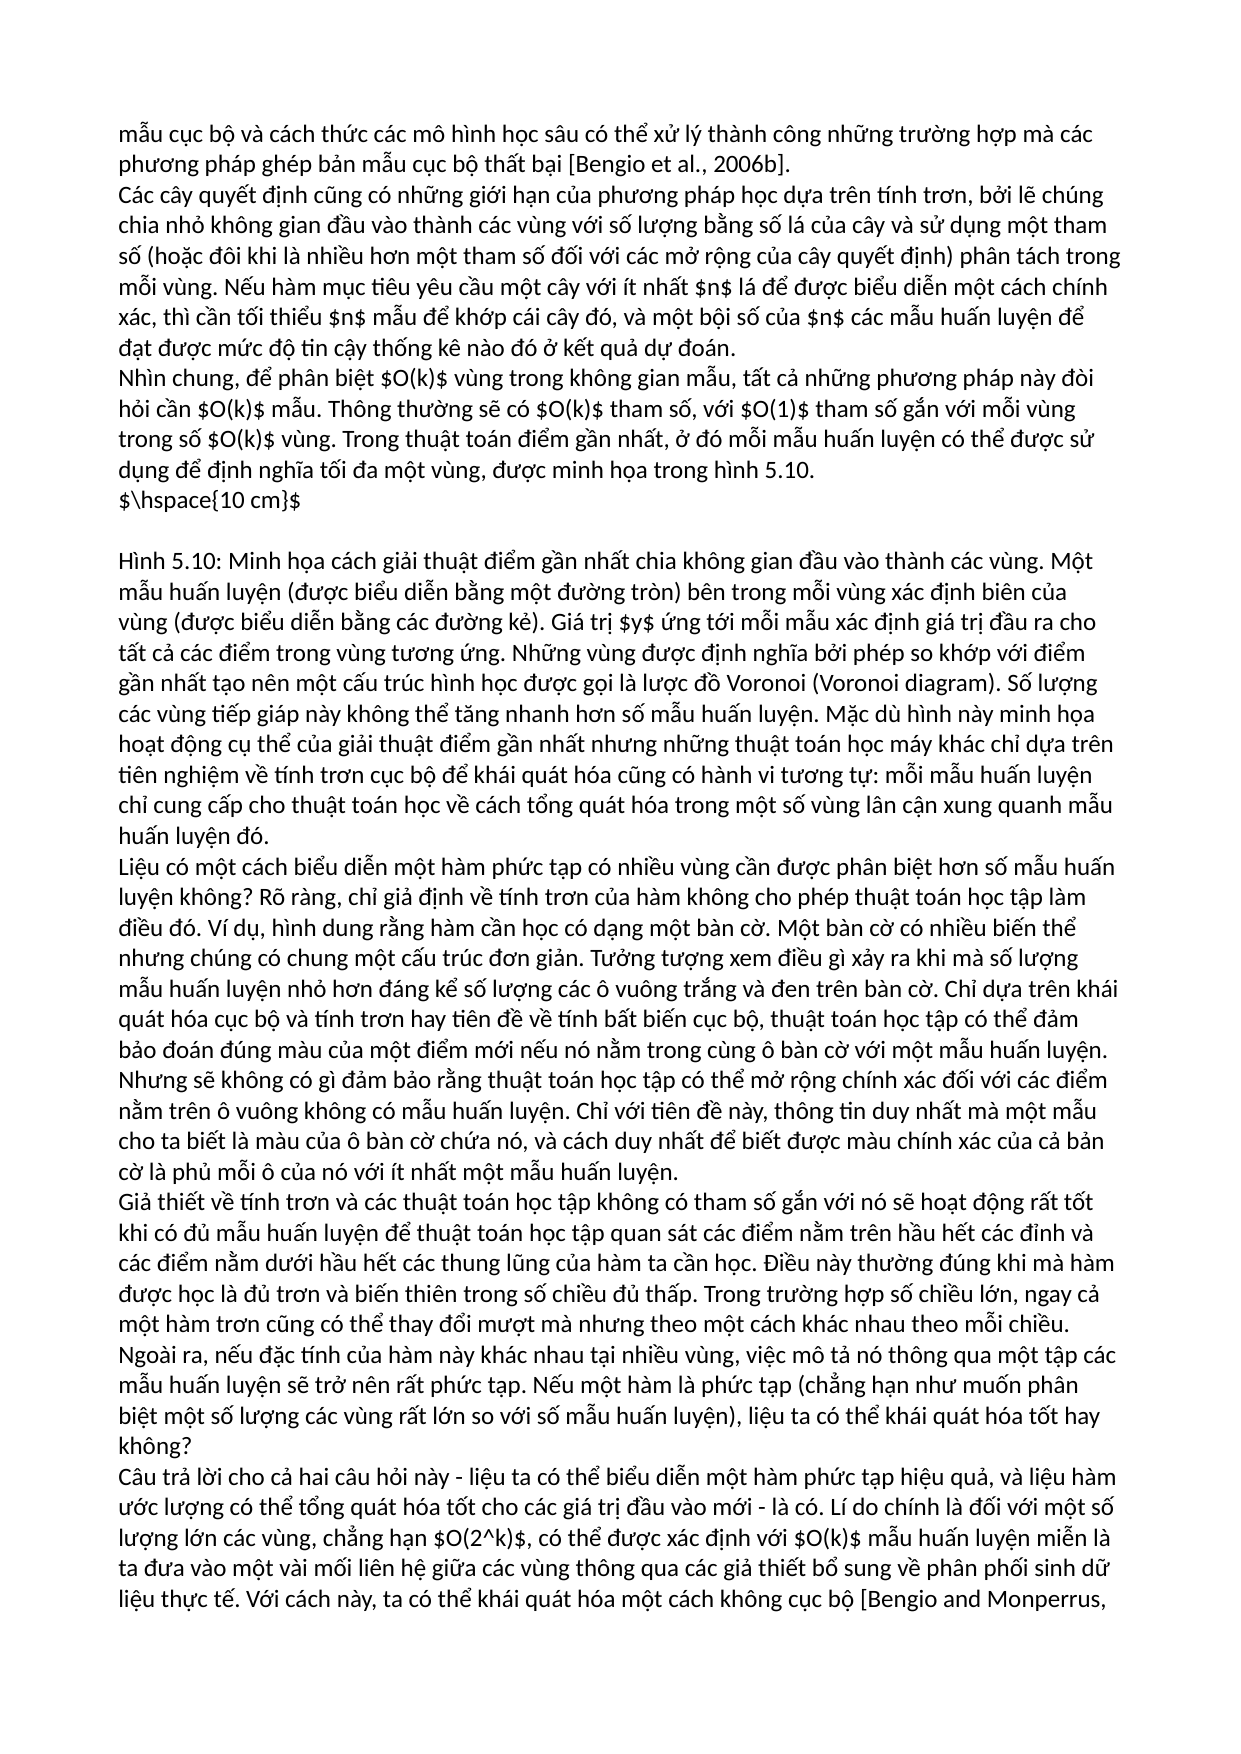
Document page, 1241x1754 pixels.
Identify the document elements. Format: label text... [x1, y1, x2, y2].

text Các cây quyết định cũng có những giới hạn của phương pháp học dựa trên tính trơn, bởi lẽ chúng chia nhỏ không gian đầu vào thành các vùng với số lượng bằng số lá của cây và sử dụng một tham số (hoặc đôi khi là nhiều hơn một tham số đối với các mở rộng của cây quyết định) phân tách trong mỗi vùng. Nếu hàm mục tiêu yêu cầu một cây với ít nhất $n$ lá để được biểu diễn một cách chính xác, thì cần tối thiểu $n$ mẫu để khớp cái cây đó, và một bội số của $n$ các mẫu huấn luyện để đạt được mức độ tin cậy thống kê nào đó ở kết quả dự đoán. [118, 179, 1122, 362]
text $\hspace{10 cm}$ [118, 484, 1122, 515]
text Câu trả lời cho cả hai câu hỏi này - liệu ta có thể biểu diễn một hàm phức tạp hiệu quả, và liệu hàm ước lượng có thể tổng quát hóa tốt cho các giá trị đầu vào mới - là có. Lí do chính là đối với một số lượng lớn các vùng, chẳng hạn $O(2^k)$, có thể được xác định với $O(k)$ mẫu huấn luyện miễn là ta đưa vào một vài mối liên hệ giữa các vùng thông qua các giả thiết bổ sung về phân phối sinh dữ liệu thực tế. Với cách này, ta có thể khái quát hóa một cách không cục bộ [Bengio and Monperrus, [118, 1461, 1122, 1614]
text Hình 5.10: Minh họa cách giải thuật điểm gần nhất chia không gian đầu vào thành các vùng. Một mẫu huấn luyện (được biểu diễn bằng một đường tròn) bên trong mỗi vùng xác định biên của vùng (được biểu diễn bằng các đường kẻ). Giá trị $y$ ứng tới mỗi mẫu xác định giá trị đầu ra cho tất cả các điểm trong vùng tương ứng. Những vùng được định nghĩa bởi phép so khớp với điểm gần nhất tạo nên một cấu trúc hình học được gọi là lược đồ Voronoi (Voronoi diagram). Số lượng các vùng tiếp giáp này không thể tăng nhanh hơn số mẫu huấn luyện. Mặc dù hình này minh họa hoạt động cụ thể của giải thuật điểm gần nhất nhưng những thuật toán học máy khác chỉ dựa trên tiên nghiệm về tính trơn cục bộ để khái quát hóa cũng có hành vi tương tự: mỗi mẫu huấn luyện chỉ cung cấp cho thuật toán học về cách tổng quát hóa trong một số vùng lân cận xung quanh mẫu huấn luyện đó. [118, 545, 1122, 851]
text Nhìn chung, để phân biệt $O(k)$ vùng trong không gian mẫu, tất cả những phương pháp này đòi hỏi cần $O(k)$ mẫu. Thông thường sẽ có $O(k)$ tham số, với $O(1)$ tham số gắn với mỗi vùng trong số $O(k)$ vùng. Trong thuật toán điểm gần nhất, ở đó mỗi mẫu huấn luyện có thể được sử dụng để định nghĩa tối đa một vùng, được minh họa trong hình 5.10. [118, 362, 1122, 484]
text mẫu cục bộ và cách thức các mô hình học sâu có thể xử lý thành công những trường hợp mà các phương pháp ghép bản mẫu cục bộ thất bại [Bengio et al., 2006b]. [118, 118, 1122, 179]
text Liệu có một cách biểu diễn một hàm phức tạp có nhiều vùng cần được phân biệt hơn số mẫu huấn luyện không? Rõ ràng, chỉ giả định về tính trơn của hàm không cho phép thuật toán học tập làm điều đó. Ví dụ, hình dung rằng hàm cần học có dạng một bàn cờ. Một bàn cờ có nhiều biến thể nhưng chúng có chung một cấu trúc đơn giản. Tưởng tượng xem điều gì xảy ra khi mà số lượng mẫu huấn luyện nhỏ hơn đáng kể số lượng các ô vuông trắng và đen trên bàn cờ. Chỉ dựa trên khái quát hóa cục bộ và tính trơn hay tiên đề về tính bất biến cục bộ, thuật toán học tập có thể đảm bảo đoán đúng màu của một điểm mới nếu nó nằm trong cùng ô bàn cờ với một mẫu huấn luyện. Nhưng sẽ không có gì đảm bảo rằng thuật toán học tập có thể mở rộng chính xác đối với các điểm nằm trên ô vuông không có mẫu huấn luyện. Chỉ với tiên đề này, thông tin duy nhất mà một mẫu cho ta biết là màu của ô bàn cờ chứa nó, và cách duy nhất để biết được màu chính xác của cả bản cờ là phủ mỗi ô của nó với ít nhất một mẫu huấn luyện. [118, 851, 1122, 1186]
text Giả thiết về tính trơn và các thuật toán học tập không có tham số gắn với nó sẽ hoạt động rất tốt khi có đủ mẫu huấn luyện để thuật toán học tập quan sát các điểm nằm trên hầu hết các đỉnh và các điểm nằm dưới hầu hết các thung lũng của hàm ta cần học. Điều này thường đúng khi mà hàm được học là đủ trơn và biến thiên trong số chiều đủ thấp. Trong trường hợp số chiều lớn, ngay cả một hàm trơn cũng có thể thay đổi mượt mà nhưng theo một cách khác nhau theo mỗi chiều. Ngoài ra, nếu đặc tính của hàm này khác nhau tại nhiều vùng, việc mô tả nó thông qua một tập các mẫu huấn luyện sẽ trở nên rất phức tạp. Nếu một hàm là phức tạp (chẳng hạn như muốn phân biệt một số lượng các vùng rất lớn so với số mẫu huấn luyện), liệu ta có thể khái quát hóa tốt hay không? [118, 1186, 1122, 1461]
